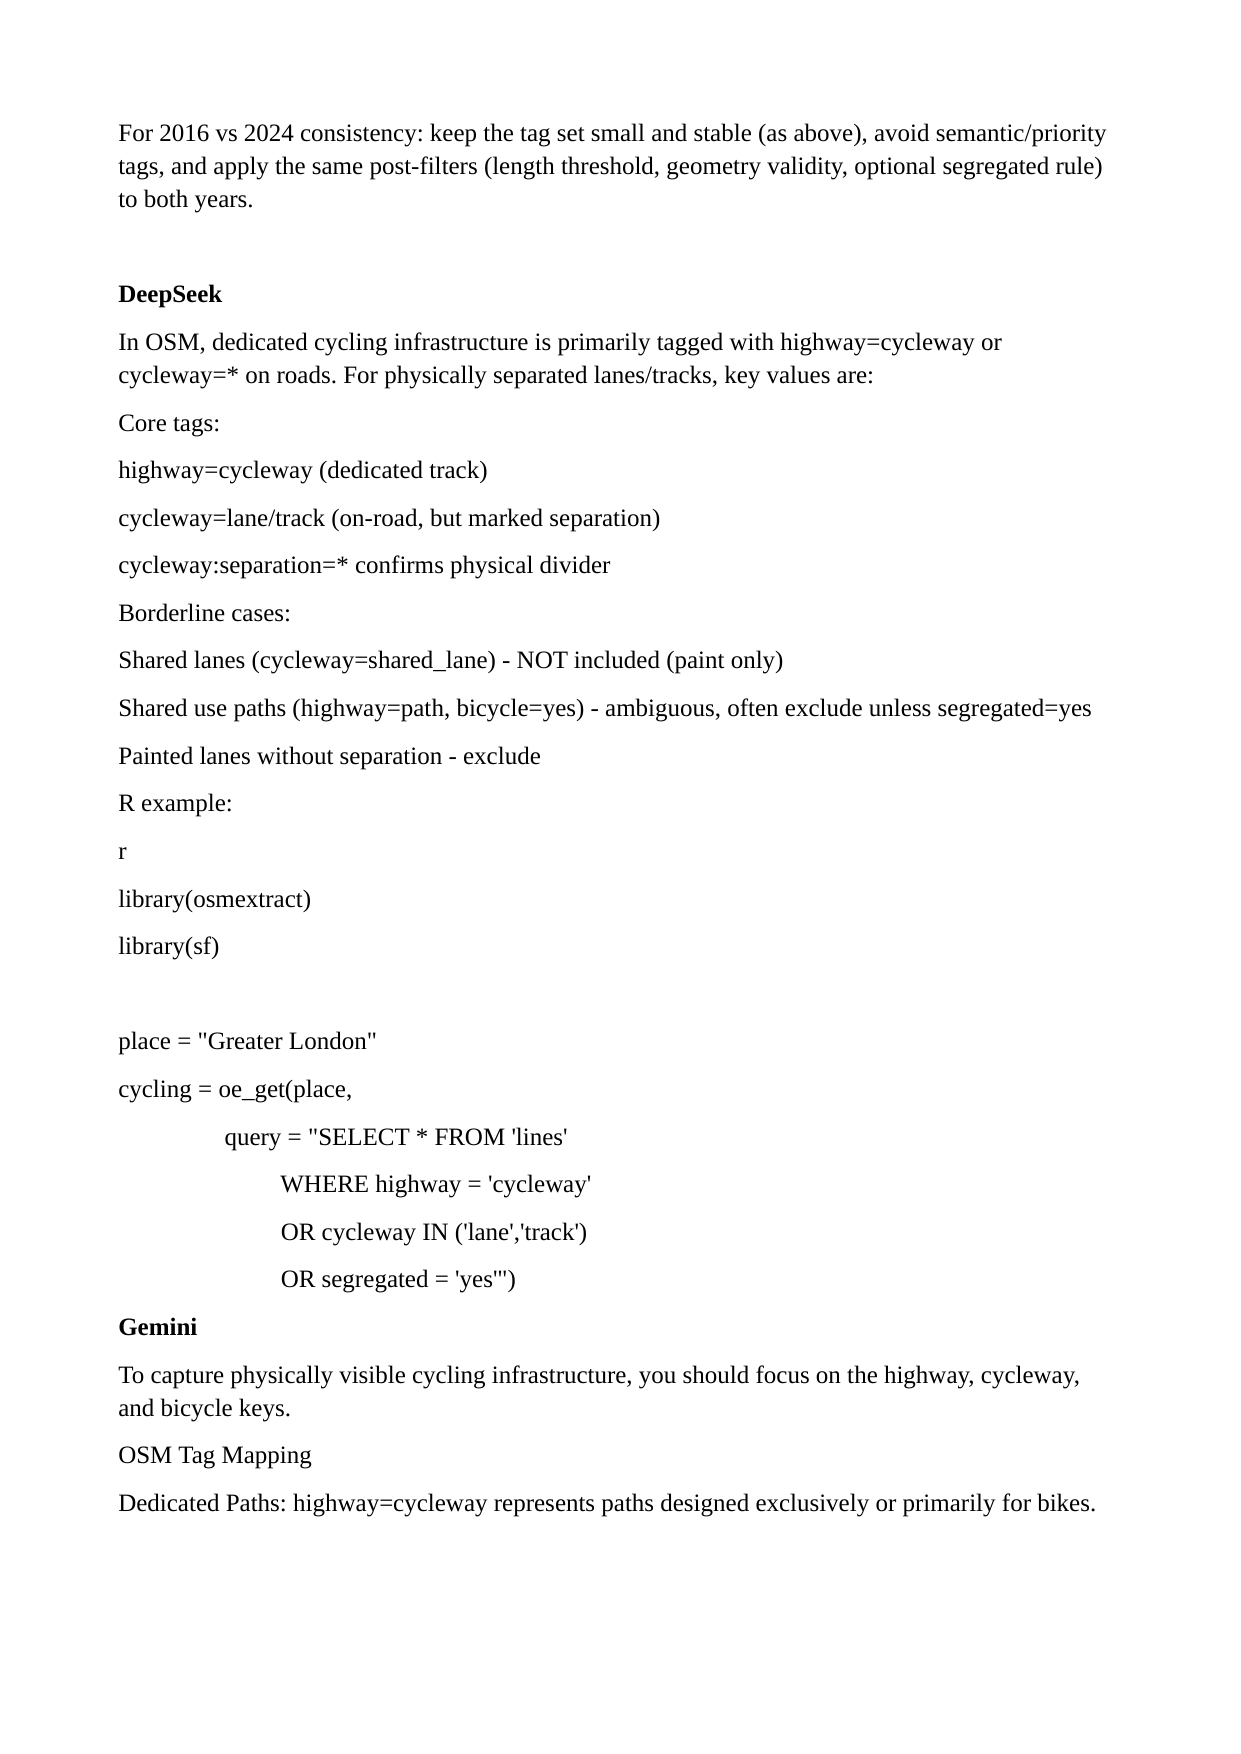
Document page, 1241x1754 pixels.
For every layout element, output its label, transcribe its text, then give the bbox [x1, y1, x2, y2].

text Painted lanes without separation - exclude [118, 741, 1122, 769]
text cycleway=lane/track (on-road, but marked separation) [118, 503, 1122, 532]
text In OSM, dedicated cycling infrastructure is primarily tagged with highway=cycleway or cycleway=* on roads. For physically separated lanes/tracks, key values are: [118, 327, 1122, 389]
text Dedicated Paths: highway=cycleway represents paths designed exclusively or primarily for bikes. [118, 1488, 1122, 1517]
text R example: [118, 788, 1122, 817]
text r [118, 836, 1122, 865]
text DeepSeek [118, 279, 1122, 308]
text cycling = oe_get(place, [118, 1074, 1122, 1103]
text library(sf) [118, 931, 1122, 960]
text Core tags: [118, 408, 1122, 436]
text highway=cycleway (dedicated track) [118, 455, 1122, 484]
text OR segregated = 'yes'") [118, 1264, 1122, 1293]
text query = "SELECT * FROM 'lines' [118, 1122, 1122, 1150]
text Shared use paths (highway=path, bicycle=yes) - ambiguous, often exclude unless segregated=yes [118, 693, 1122, 722]
text OR cycleway IN ('lane','track') [118, 1217, 1122, 1246]
text For 2016 vs 2024 consistency: keep the tag set small and stable (as above), avoid semantic/priority tags, and apply the same post-filters (length threshold, geometry validity, optional segregated rule) to both years. [118, 118, 1122, 213]
text OSM Tag Mapping [118, 1440, 1122, 1469]
text Borderline cases: [118, 598, 1122, 627]
text WHERE highway = 'cycleway' [118, 1169, 1122, 1198]
text To capture physically visible cycling infrastructure, you should focus on the highway, cycleway, and bicycle keys. [118, 1360, 1122, 1421]
text Shared lanes (cycleway=shared_lane) - NOT included (paint only) [118, 646, 1122, 674]
text place = "Greater London" [118, 1026, 1122, 1055]
text cycleway:separation=* confirms physical divider [118, 550, 1122, 579]
text Gemini [118, 1312, 1122, 1341]
text library(osmextract) [118, 884, 1122, 912]
